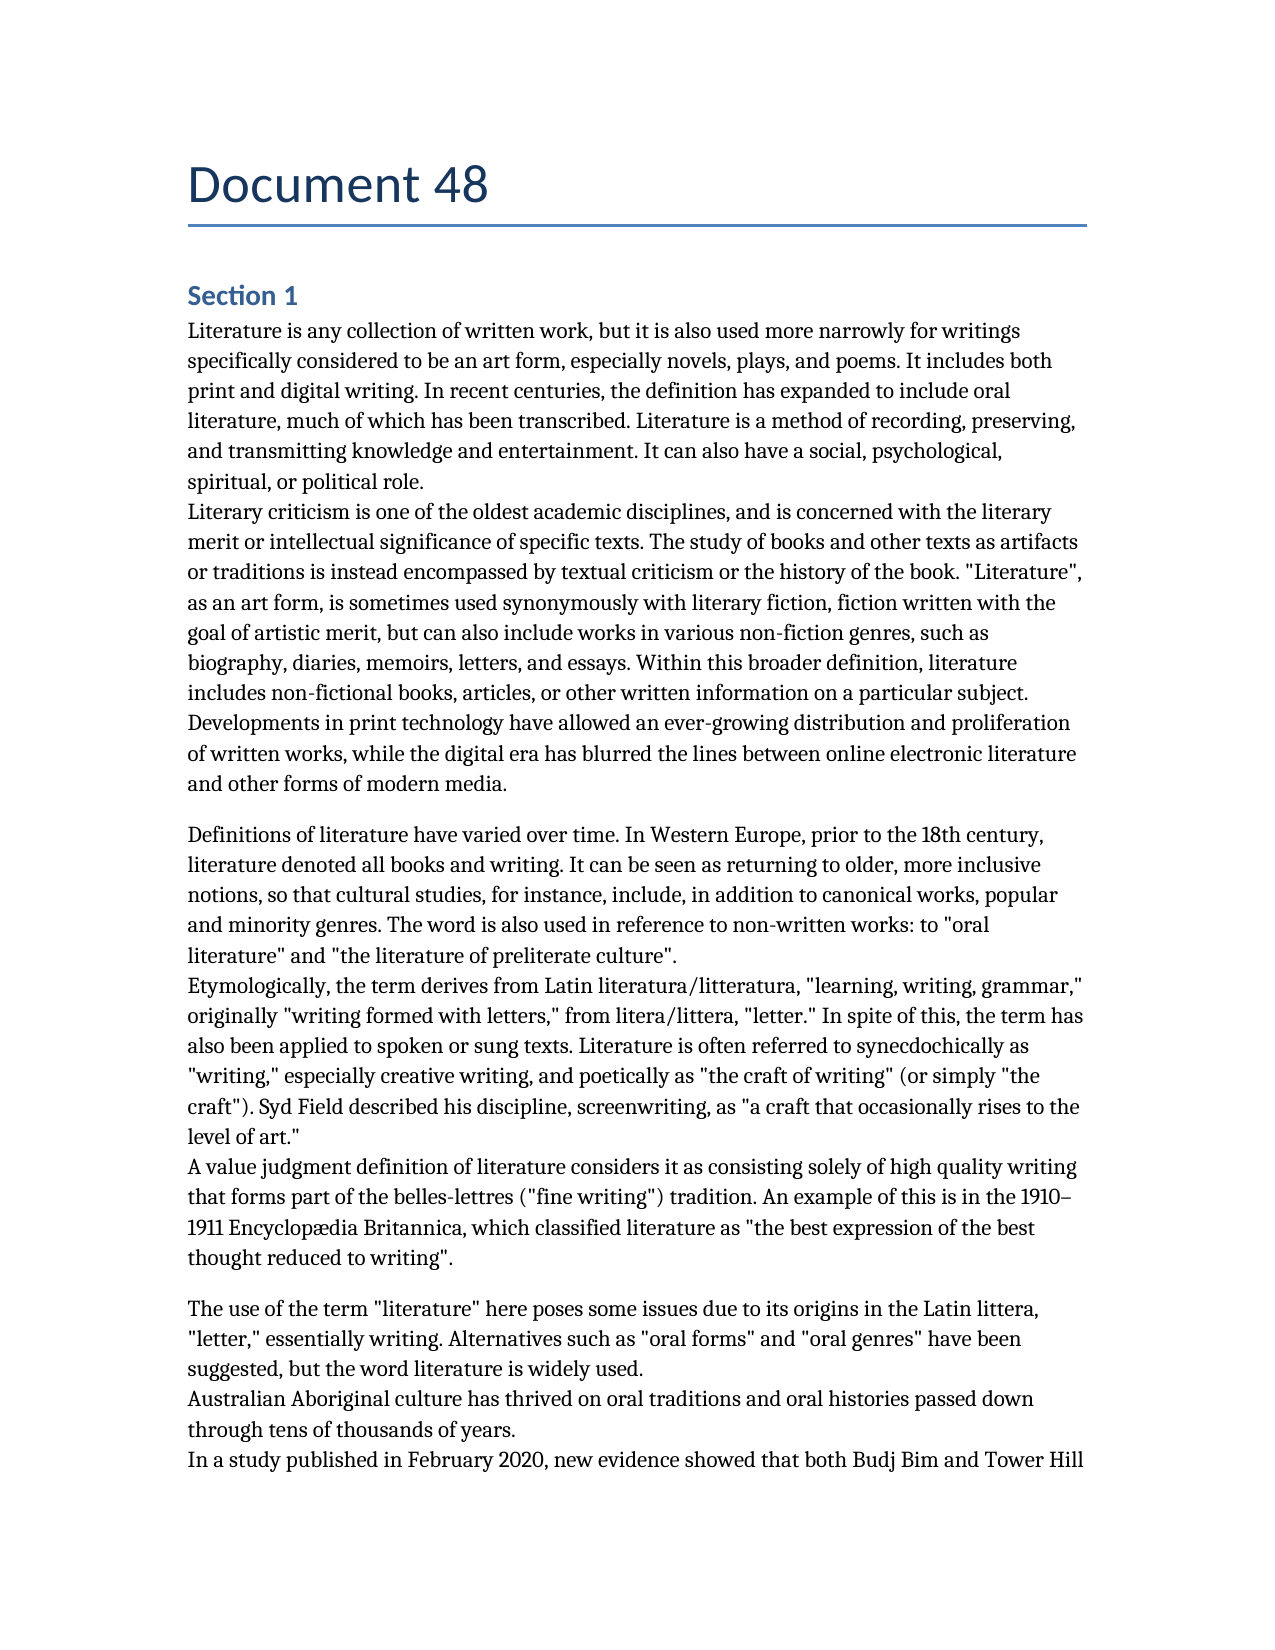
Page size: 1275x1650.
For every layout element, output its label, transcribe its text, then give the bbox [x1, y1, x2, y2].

title Document 48 [187, 150, 1087, 227]
text Literature is any collection of written work, but it is also used more narrowly for writings specifically considered to be an art form, especially novels, plays, and poems. It includes both print and digital writing. In recent centuries, the definition has expanded to include oral literature, much of which has been transcribed. Literature is a method of recording, preserving, and transmitting knowledge and entertainment. It can also have a social, psychological, spiritual, or political role. Literary criticism is one of the oldest academic disciplines, and is concerned with the literary merit or intellectual significance of specific texts. The study of books and other texts as artifacts or traditions is instead encompassed by textual criticism or the history of the book. "Literature", as an art form, is sometimes used synonymously with literary fiction, fiction written with the goal of artistic merit, but can also include works in various non-fiction genres, such as biography, diaries, memoirs, letters, and essays. Within this broader definition, literature includes non-fictional books, articles, or other written information on a particular subject. Developments in print technology have allowed an ever-growing distribution and proliferation of written works, while the digital era has blurred the lines between online electronic literature and other forms of modern media. [187, 317, 1087, 797]
text Definitions of literature have varied over time. In Western Europe, prior to the 18th century, literature denoted all books and writing. It can be seen as returning to older, more inclusive notions, so that cultural studies, for instance, include, in addition to canonical works, popular and minority genres. The word is also used in reference to non-written works: to "oral literature" and "the literature of preliterate culture". Etymologically, the term derives from Latin literatura/litteratura, "learning, writing, grammar," originally "writing formed with letters," from litera/littera, "letter." In spite of this, the term has also been applied to spoken or sung texts. Literature is often referred to synecdochically as "writing," especially creative writing, and poetically as "the craft of writing" (or simply "the craft"). Syd Field described his discipline, screenwriting, as "a craft that occasionally rises to the level of art." A value judgment definition of literature considers it as consisting solely of high quality writing that forms part of the belles-lettres ("fine writing") tradition. An example of this is in the 1910–1911 Encyclopædia Britannica, which classified literature as "the best expression of the best thought reduced to writing". [187, 822, 1087, 1271]
text The use of the term "literature" here poses some issues due to its origins in the Latin littera, "letter," essentially writing. Alternatives such as "oral forms" and "oral genres" have been suggested, but the word literature is widely used. Australian Aboriginal culture has thrived on oral traditions and oral histories passed down through tens of thousands of years. In a study published in February 2020, new evidence showed that both Budj Bim and Tower Hill [187, 1296, 1087, 1473]
subtitle Section 1 [187, 277, 1087, 312]
